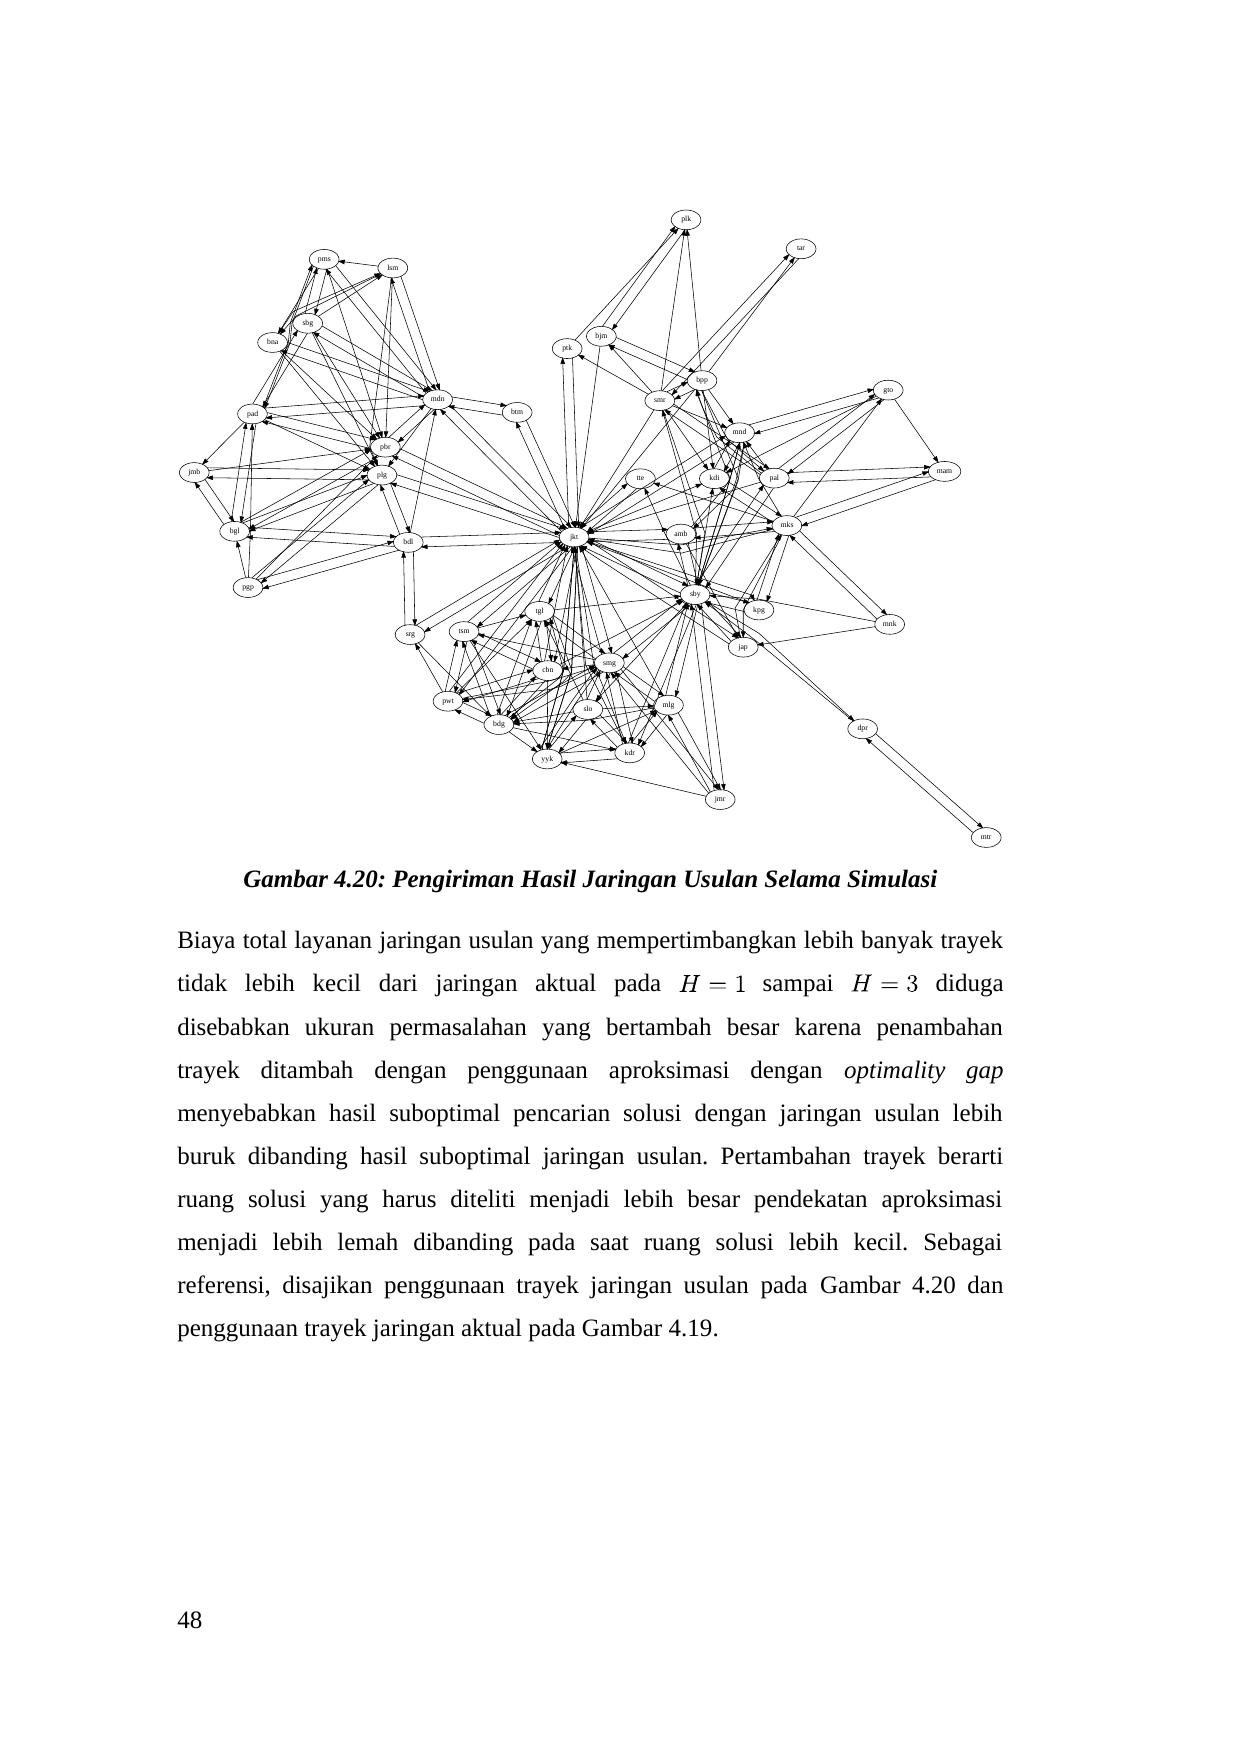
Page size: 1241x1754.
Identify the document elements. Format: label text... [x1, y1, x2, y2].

text Biaya total layanan jaringan usulan yang mempertimbangkan lebih banyak trayek tidak lebih kecil dari jaringan aktual pada sampai diduga disebabkan ukuran permasalahan yang bertambah besar karena penambahan trayek ditambah dengan penggunaan aproksimasi dengan optimality gap menyebabkan hasil suboptimal pencarian solusi dengan jaringan usulan lebih buruk dibanding hasil suboptimal jaringan usulan. Pertambahan trayek berarti ruang solusi yang harus diteliti menjadi lebih besar pendekatan aproksimasi menjadi lebih lemah dibanding pada saat ruang solusi lebih kecil. Sebagai referensi, disajikan penggunaan trayek jaringan usulan pada Gambar 4.20 dan penggunaan trayek jaringan aktual pada Gambar 4.19. [177, 893, 1003, 1342]
text Gambar 4.20: Pengiriman Hasil Jaringan Usulan Selama Simulasi [177, 850, 1003, 893]
text [177, 177, 1003, 207]
